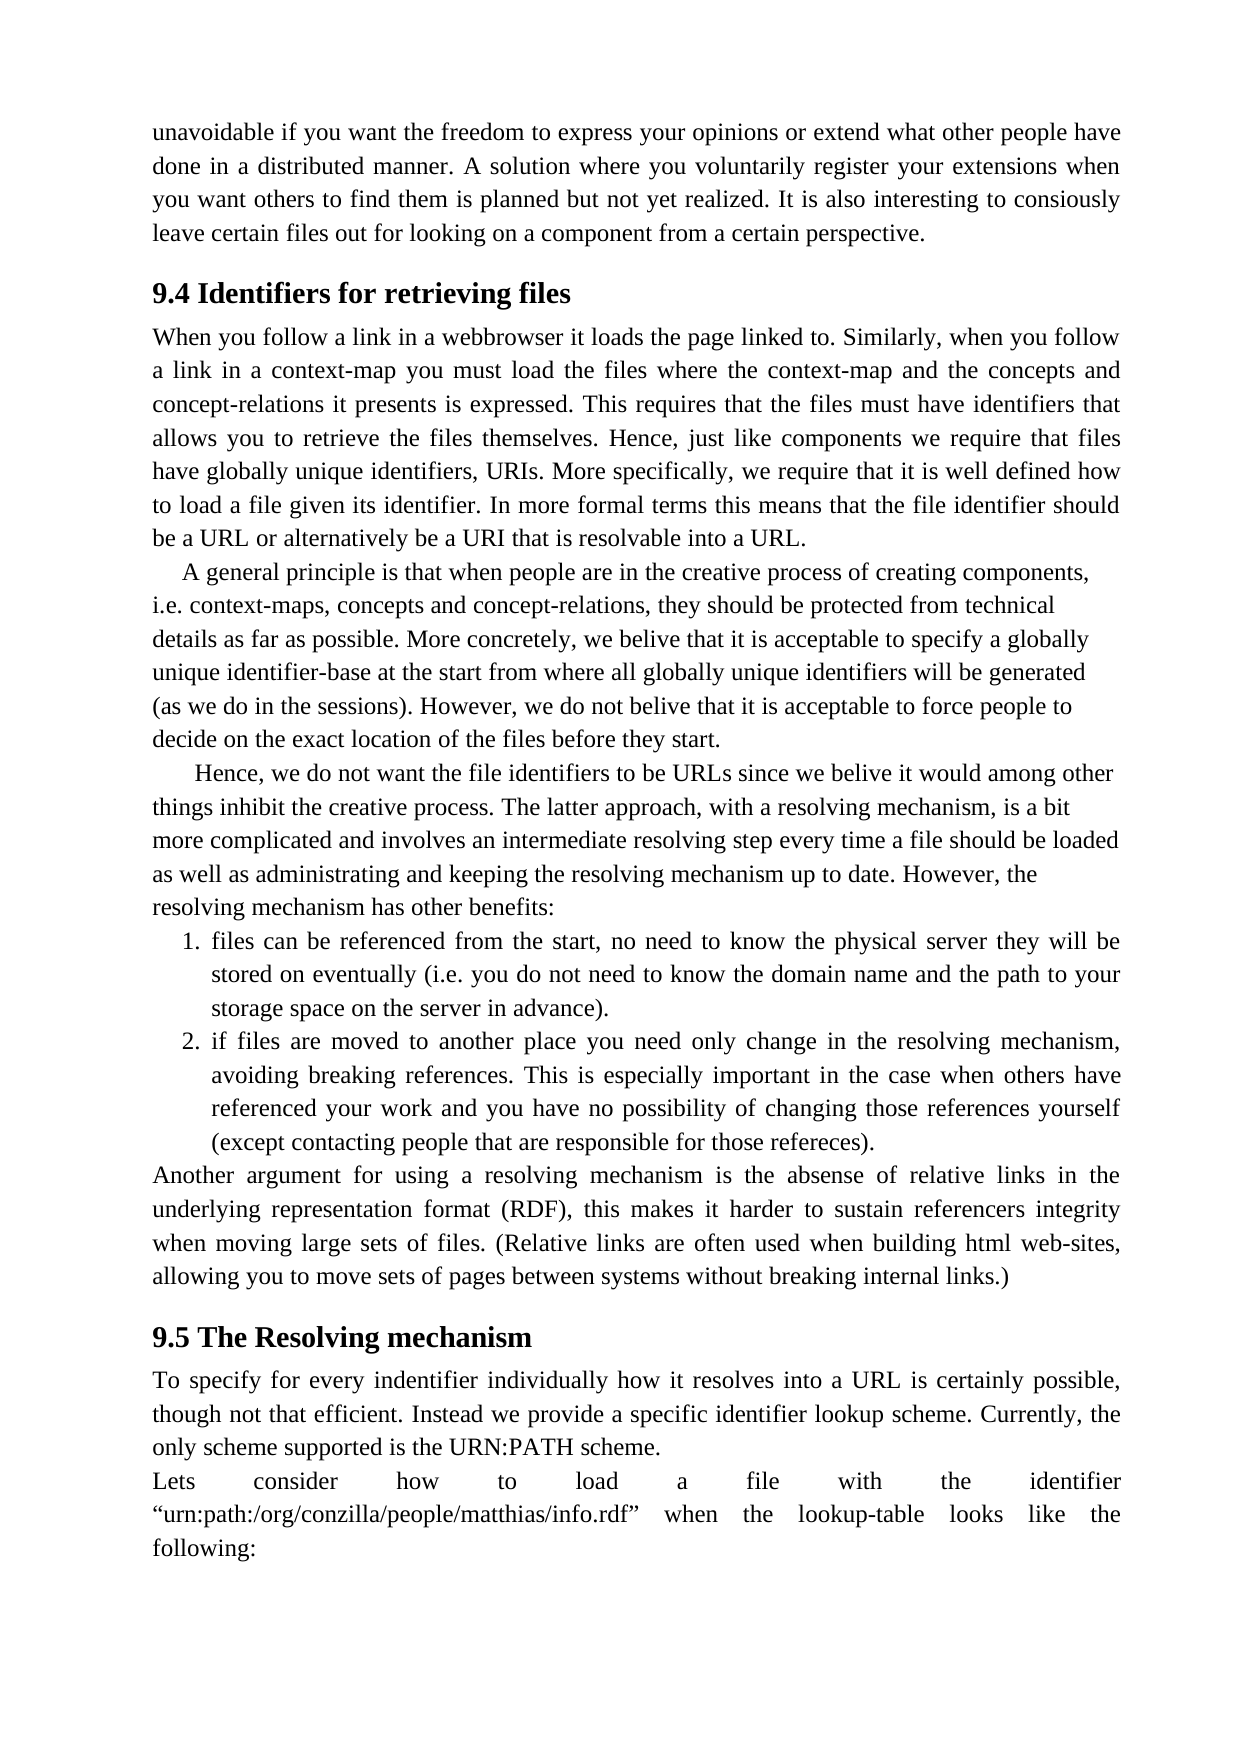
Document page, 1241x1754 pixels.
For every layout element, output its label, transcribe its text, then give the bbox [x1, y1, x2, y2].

text Another argument for using a resolving mechanism is the absense of relative links in the underlying representation format (RDF), this makes it harder to sustain referencers integrity when moving large sets of files. (Relative links are often used when building html web-sites, allowing you to move sets of pages between systems without breaking internal links.) [152, 1161, 1122, 1290]
subtitle The Resolving mechanism [152, 1321, 1122, 1353]
text unavoidable if you want the freedom to express your opinions or extend what other people have done in a distributed manner. A solution where you voluntarily register your extensions when you want others to find them is planned but not yet realized. It is also interesting to consiously leave certain files out for looking on a component from a certain perspective. [152, 118, 1122, 247]
text Hence, we do not want the file identifiers to be URLs since we belive it would among other things inhibit the creative process. The latter approach, with a resolving mechanism, is a bit more complicated and involves an intermediate resolving step every time a file should be loaded as well as administrating and keeping the resolving mechanism up to date. However, the resolving mechanism has other benefits: [152, 759, 1122, 921]
list files can be referenced from the start, no need to know the physical server they will be stored on eventually (i.e. you do not need to know the domain name and the path to your storage space on the server in advance). [182, 927, 1122, 1022]
text To specify for every indentifier individually how it resolves into a URL is certainly possible, though not that efficient. Instead we provide a specific identifier lookup scheme. Currently, the only scheme supported is the URN:PATH scheme. [152, 1366, 1122, 1461]
text Lets consider how to load a file with the identifier “urn:path:/org/conzilla/people/matthias/info.rdf” when the lookup-table looks like the following: [152, 1467, 1122, 1562]
subtitle Identifiers for retrieving files [152, 277, 1122, 310]
list if files are moved to another place you need only change in the resolving mechanism, avoiding breaking references. This is especially important in the case when others have referenced your work and you have no possibility of changing those references yourself (except contacting people that are responsible for those refereces). [182, 1027, 1122, 1156]
text When you follow a link in a webbrowser it loads the page linked to. Similarly, when you follow a link in a context-map you must load the files where the context-map and the concepts and concept-relations it presents is expressed. This requires that the files must have identifiers that allows you to retrieve the files themselves. Hence, just like components we require that files have globally unique identifiers, URIs. More specifically, we require that it is well defined how to load a file given its identifier. In more formal terms this means that the file identifier should be a URL or alternatively be a URI that is resolvable into a URL. [152, 323, 1122, 552]
text A general principle is that when people are in the creative process of creating components, i.e. context-maps, concepts and concept-relations, they should be protected from technical details as far as possible. More concretely, we belive that it is acceptable to specify a globally unique identifier-base at the start from where all globally unique identifiers will be generated (as we do in the sessions). However, we do not belive that it is acceptable to force people to decide on the exact location of the files before they start. [152, 558, 1122, 753]
